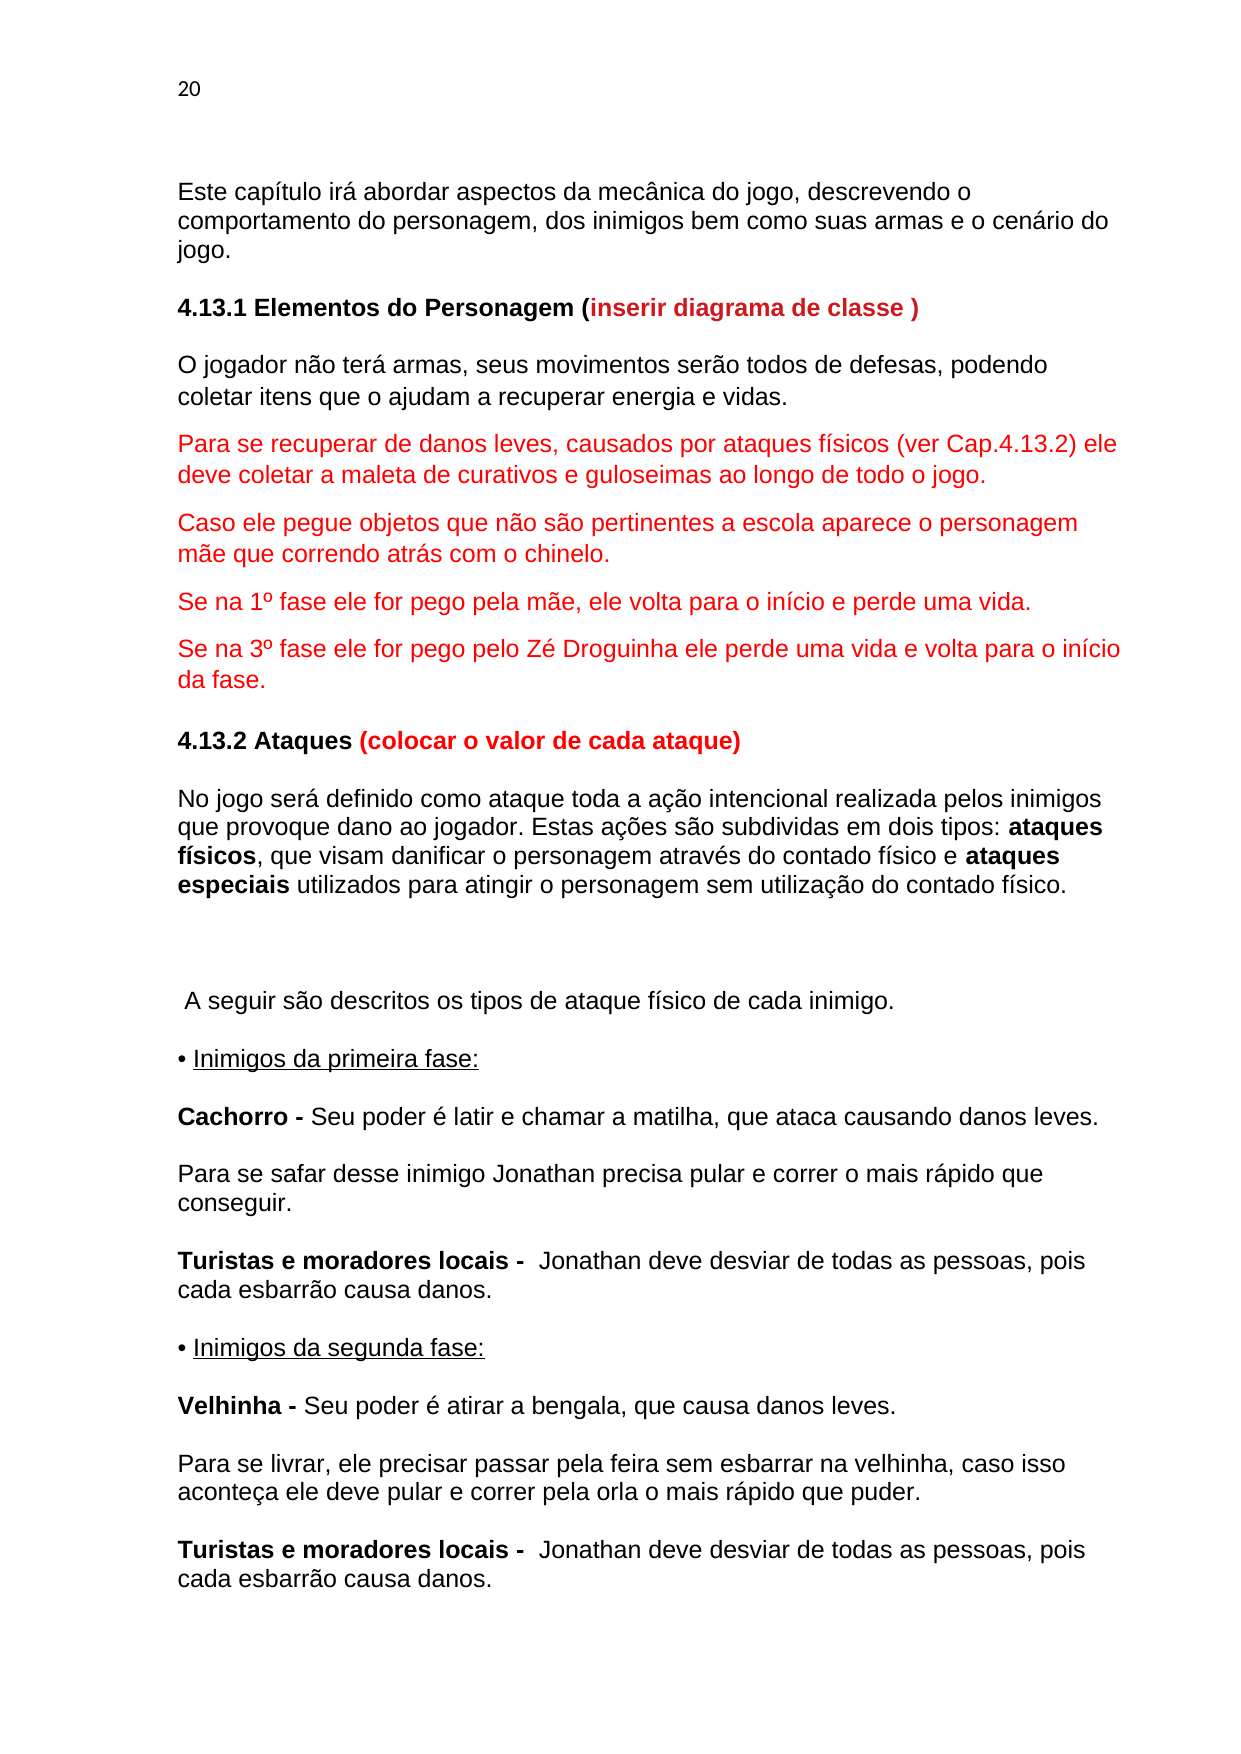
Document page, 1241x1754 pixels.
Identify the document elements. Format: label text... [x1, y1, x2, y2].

text Turistas e moradores locais - Jonathan deve desviar de todas as pessoas, pois cada esbarrão causa danos. [177, 1535, 1122, 1593]
text • Inimigos da primeira fase: [177, 1044, 1122, 1072]
text Para se recuperar de danos leves, causados por ataques físicos (ver Cap.4.13.2) ele deve coletar a maleta de curativos e guloseimas ao longo de todo o jogo. [177, 429, 1122, 489]
text Velhinha - Seu poder é atirar a bengala, que causa danos leves. [177, 1391, 1122, 1419]
text Se na 1º fase ele for pego pela mãe, ele volta para o início e perde uma vida. [177, 587, 1122, 616]
text Caso ele pegue objetos que não são pertinentes a escola aparece o personagem mãe que correndo atrás com o chinelo. [177, 508, 1122, 568]
text No jogo será definido como ataque toda a ação intencional realizada pelos inimigos que provoque dano ao jogador. Estas ações são subdividas em dois tipos: ataques físicos, que visam danificar o personagem através do contado físico e ataques especiais utilizados para atingir o personagem sem utilização do contado físico. [177, 784, 1122, 899]
text Para se livrar, ele precisar passar pela feira sem esbarrar na velhinha, caso isso aconteça ele deve pular e correr pela orla o mais rápido que puder. [177, 1449, 1122, 1506]
text • Inimigos da segunda fase: [177, 1333, 1122, 1362]
text A seguir são descritos os tipos de ataque físico de cada inimigo. [177, 986, 1122, 1014]
text 4.13.1 Elementos do Personagem (inserir diagrama de classe ) [177, 293, 1122, 321]
text Para se safar desse inimigo Jonathan precisa pular e correr o mais rápido que conseguir. [177, 1159, 1122, 1217]
text Turistas e moradores locais - Jonathan deve desviar de todas as pessoas, pois cada esbarrão causa danos. [177, 1246, 1122, 1304]
text Cachorro - Seu poder é latir e chamar a matilha, que ataca causando danos leves. [177, 1102, 1122, 1130]
text Este capítulo irá abordar aspectos da mecânica do jogo, descrevendo o comportamento do personagem, dos inimigos bem como suas armas e o cenário do jogo. [177, 177, 1122, 263]
text Se na 3º fase ele for pego pelo Zé Droguinha ele perde uma vida e volta para o início da fase. [177, 634, 1122, 694]
text O jogador não terá armas, seus movimentos serão todos de defesas, podendo coletar itens que o ajudam a recuperar energia e vidas. [177, 351, 1122, 410]
text 4.13.2 Ataques (colocar o valor de cada ataque) [177, 726, 1122, 754]
